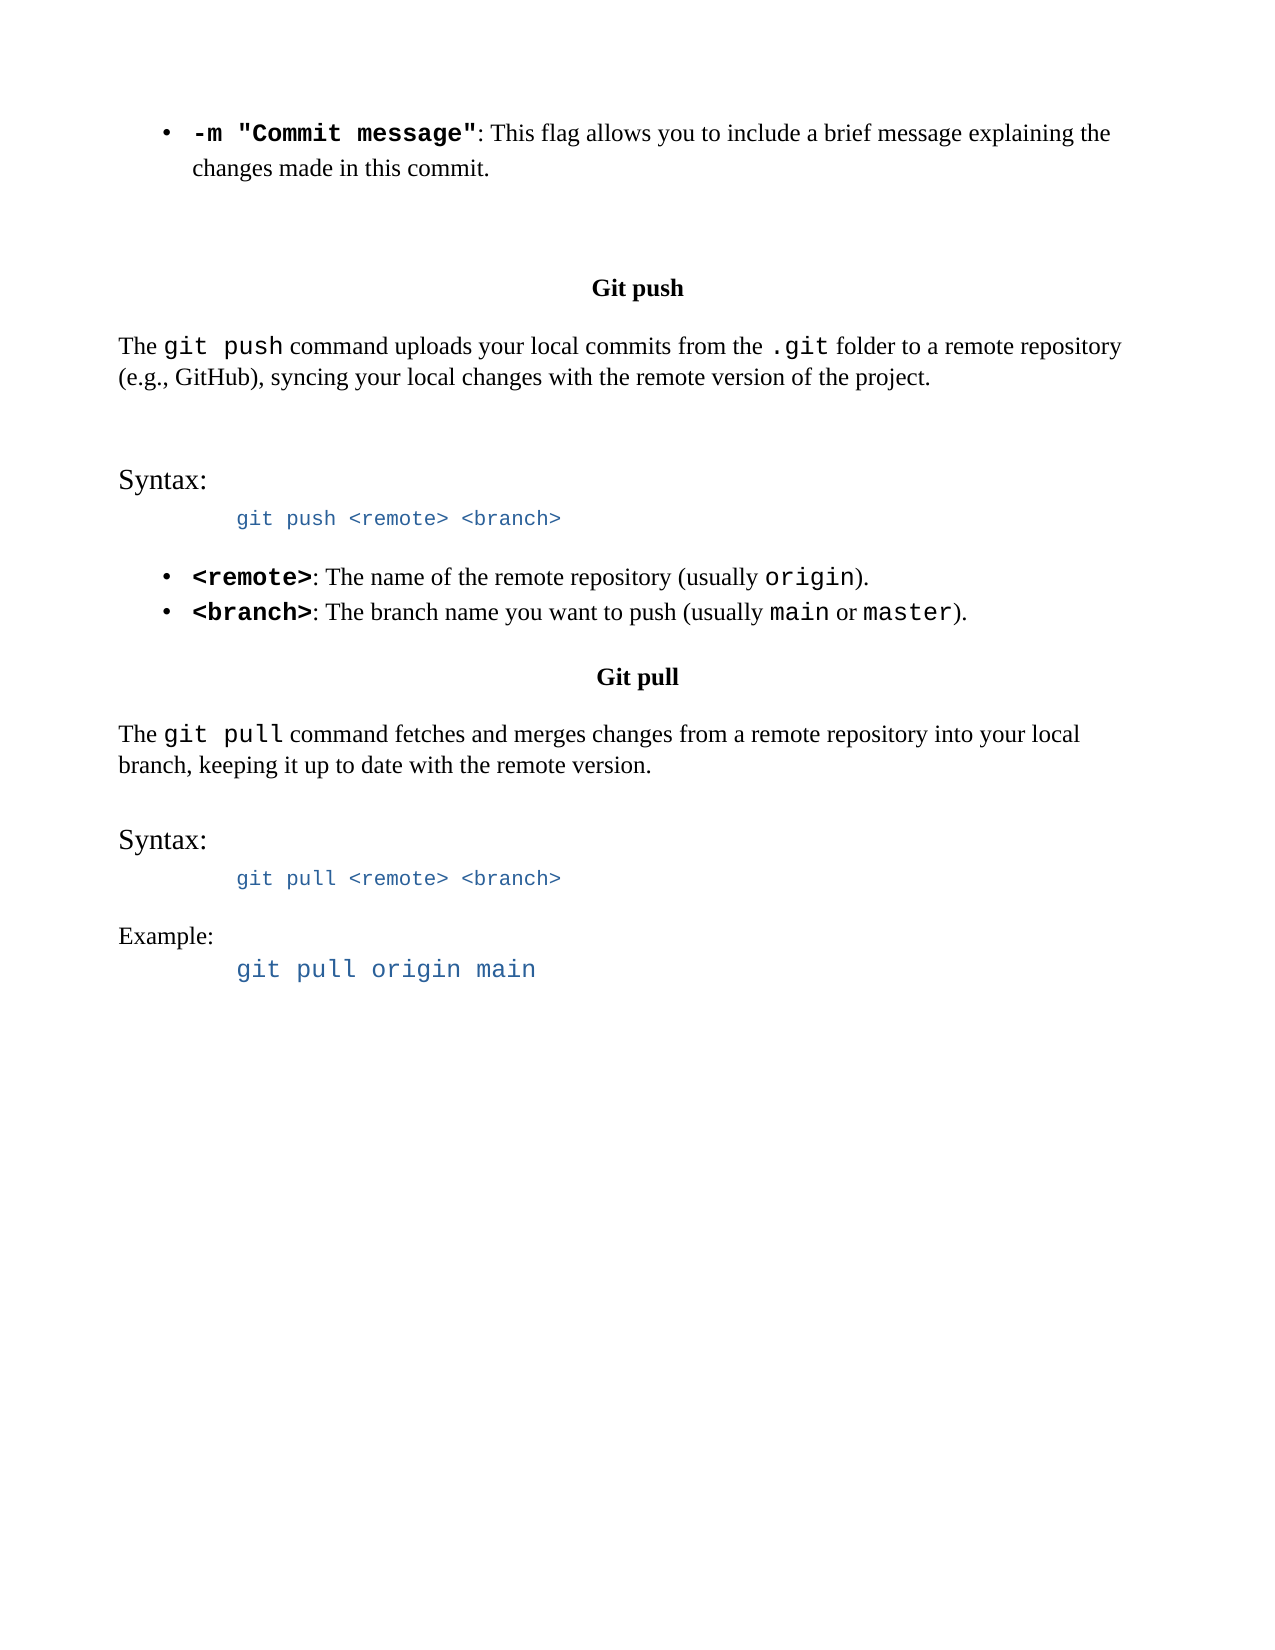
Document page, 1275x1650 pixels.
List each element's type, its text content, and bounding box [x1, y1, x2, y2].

text The git push command uploads your local commits from the .git folder to a remote repository (e.g., GitHub), syncing your local changes with the remote version of the project. [118, 331, 1157, 390]
list -m "Commit message": This flag allows you to include a brief message explaining the changes made in this commit. [162, 118, 1157, 182]
subtitle Syntax: [118, 822, 1157, 856]
text Git push [118, 273, 1157, 302]
text Example: git pull origin main [118, 921, 1157, 985]
list <remote>: The name of the remote repository (usually origin). [162, 562, 1157, 592]
text git pull <remote> <branch> [118, 868, 1157, 892]
subtitle Syntax: [118, 462, 1157, 496]
list <branch>: The branch name you want to push (usually main or master). [162, 597, 1157, 628]
text git push <remote> <branch> [118, 508, 1157, 532]
text The git pull command fetches and merges changes from a remote repository into your local branch, keeping it up to date with the remote version. [118, 719, 1157, 779]
text Git pull [118, 662, 1157, 691]
